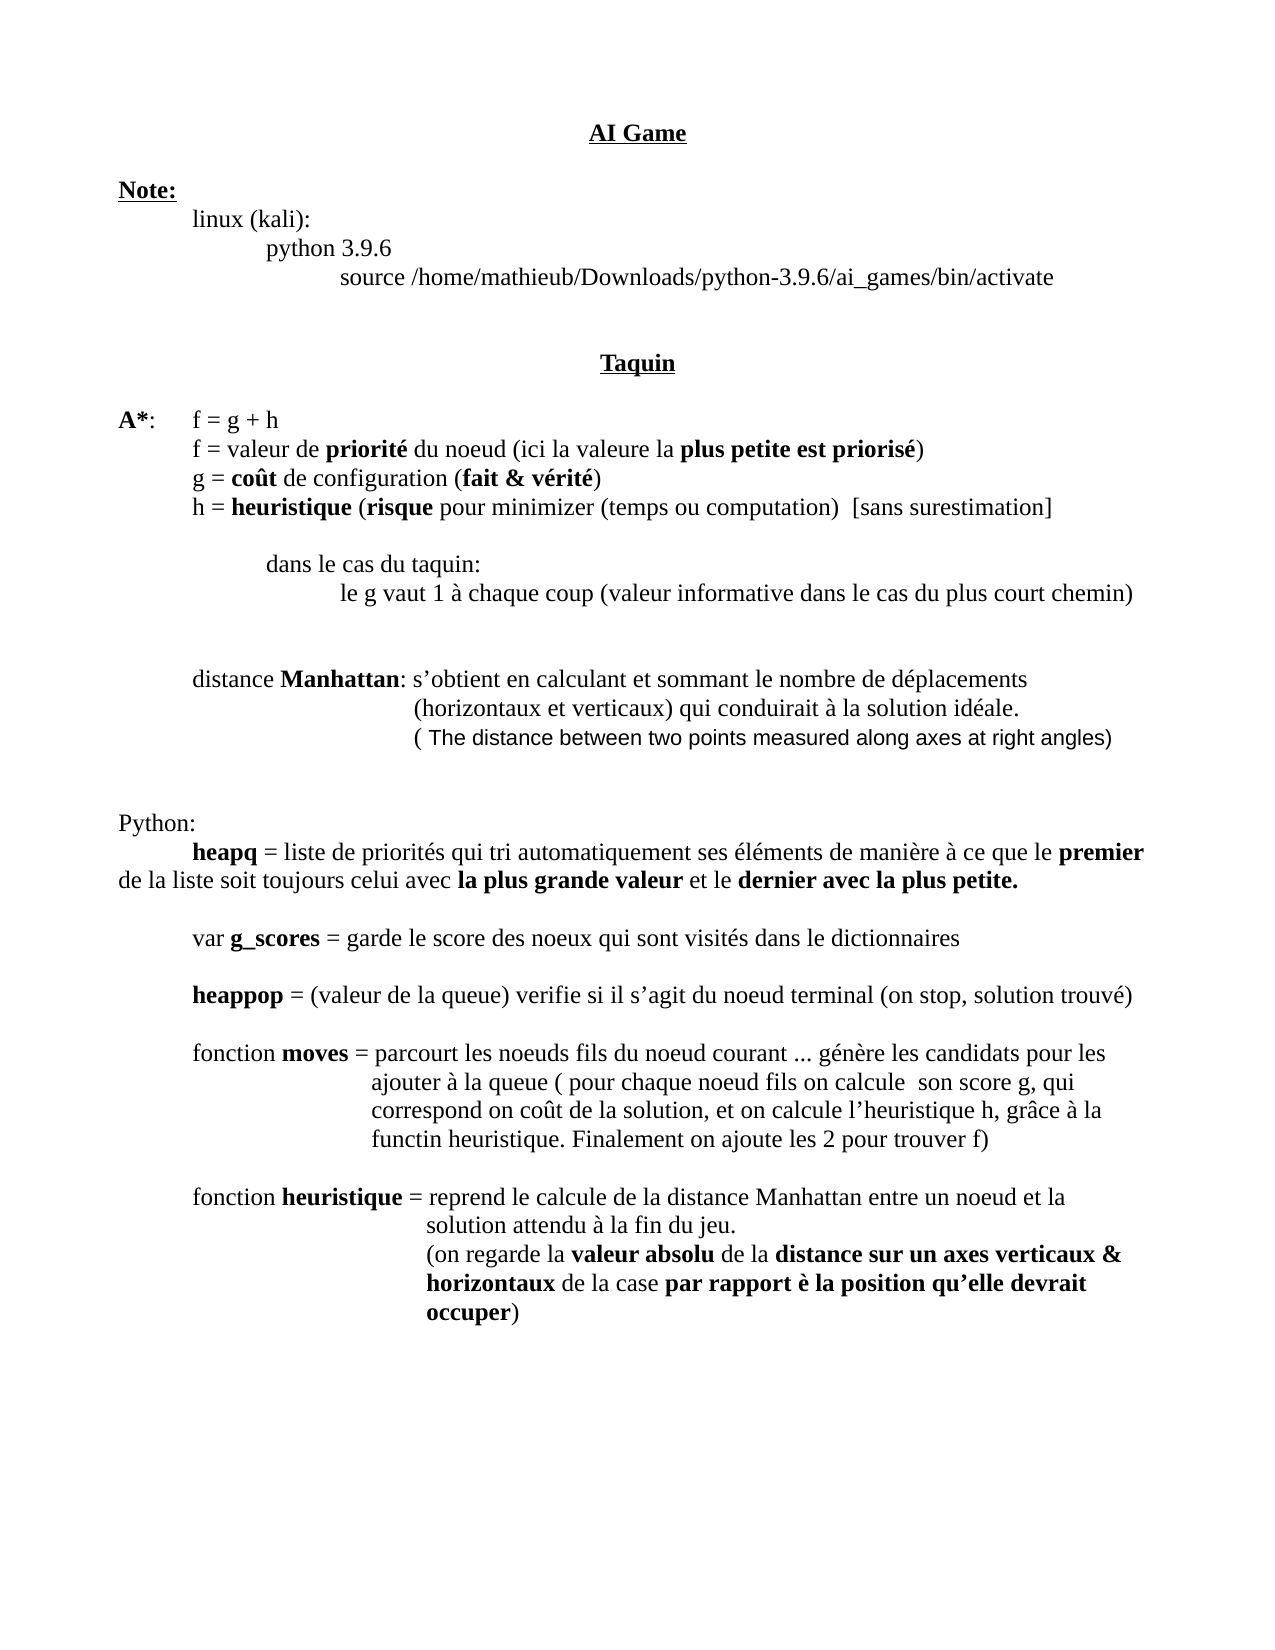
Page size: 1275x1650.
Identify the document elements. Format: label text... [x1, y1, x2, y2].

text distance Manhattan: s’obtient en calculant et sommant le nombre de déplacements (horizontaux et verticaux) qui conduirait à la solution idéale. [118, 664, 1157, 722]
text ( The distance between two points measured along axes at right angles) [118, 722, 1157, 751]
text le g vaut 1 à chaque coup (valeur informative dans le cas du plus court chemin) [118, 578, 1157, 607]
text linux (kali): [118, 204, 1157, 233]
text g = coût de configuration (fait & vérité) [118, 463, 1157, 492]
text (on regarde la valeur absolu de la distance sur un axes verticaux & horizontaux de la case par rapport è la position qu’elle devrait occuper) [118, 1239, 1157, 1326]
text source /home/mathieub/Downloads/python-3.9.6/ai_games/bin/activate [118, 262, 1157, 291]
text f = valeur de priorité du noeud (ici la valeure la plus petite est priorisé) [118, 434, 1157, 463]
text fonction moves = parcourt les noeuds fils du noeud courant ... génère les candidats pour les ajouter à la queue ( pour chaque noeud fils on calcule son score g, qui correspond on coût de la solution, et on calcule l’heuristique h, grâce à la functin heuristique. Finalement on ajoute les 2 pour trouver f) [118, 1038, 1157, 1153]
text heapq = liste de priorités qui tri automatiquement ses éléments de manière à ce que le premier de la liste soit toujours celui avec la plus grande valeur et le dernier avec la plus petite. [118, 837, 1157, 894]
text fonction heuristique = reprend le calcule de la distance Manhattan entre un noeud et la solution attendu à la fin du jeu. [118, 1182, 1157, 1239]
text A*: f = g + h [118, 406, 1157, 434]
text python 3.9.6 [118, 233, 1157, 262]
text Taquin [118, 348, 1157, 377]
text var g_scores = garde le score des noeux qui sont visités dans le dictionnaires [118, 923, 1157, 952]
text AI Game [118, 118, 1157, 147]
text dans le cas du taquin: [118, 549, 1157, 578]
text heappop = (valeur de la queue) verifie si il s’agit du noeud terminal (on stop, solution trouvé) [118, 981, 1157, 1009]
text h = heuristique (risque pour minimizer (temps ou computation) ​ [sans surestimation] [118, 492, 1157, 521]
text Note: [118, 176, 1157, 204]
text Python: [118, 808, 1157, 837]
